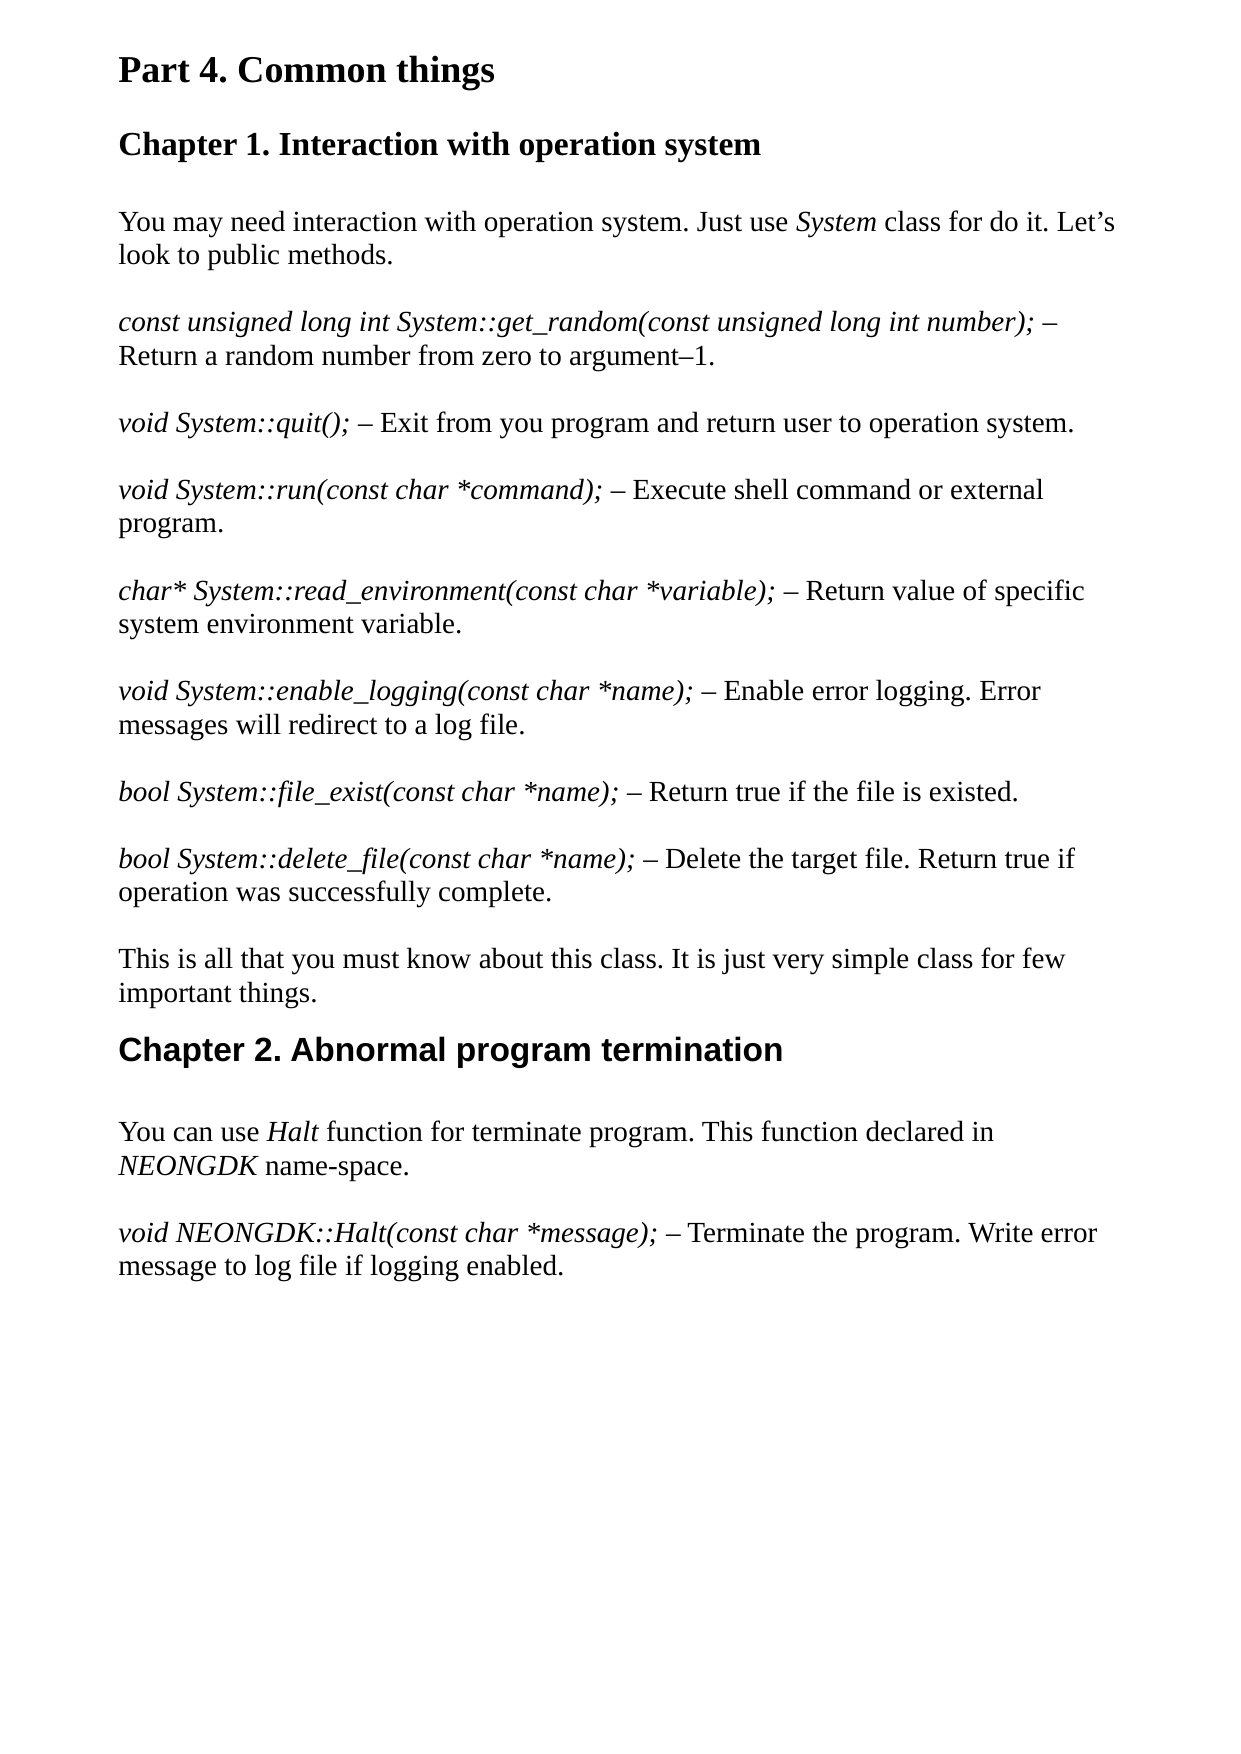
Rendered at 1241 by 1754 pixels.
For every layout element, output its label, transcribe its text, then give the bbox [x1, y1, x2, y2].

text bool System::delete_file(const char *name); – Delete the target file. Return true if operation was successfully complete. [118, 841, 1122, 908]
subtitle Chapter 1. Interaction with operation system [118, 124, 1122, 162]
text const unsigned long int System::get_random(const unsigned long int number); – Return a random number from zero to argument–1. [118, 304, 1122, 371]
text void NEONGDK::Halt(const char *message); – Terminate the program. Write error message to log file if logging enabled. [118, 1215, 1122, 1282]
subtitle Part 4. Common things [118, 47, 1122, 91]
text void System::quit(); – Exit from you program and return user to operation system. [118, 405, 1122, 438]
text You may need interaction with operation system. Just use System class for do it. Let’s look to public methods. [118, 204, 1122, 271]
text This is all that you must know about this class. It is just very simple class for few important things. [118, 942, 1122, 1009]
text char* System::read_environment(const char *variable); – Return value of specific system environment variable. [118, 573, 1122, 640]
subtitle Chapter 2. Abnormal program termination [118, 1029, 1122, 1068]
text You can use Halt function for terminate program. This function declared in NEONGDK name-space. [118, 1114, 1122, 1181]
text void System::run(const char *command); – Execute shell command or external program. [118, 472, 1122, 539]
text bool System::file_exist(const char *name); – Return true if the file is existed. [118, 774, 1122, 807]
text void System::enable_logging(const char *name); – Enable error logging. Error messages will redirect to a log file. [118, 673, 1122, 740]
